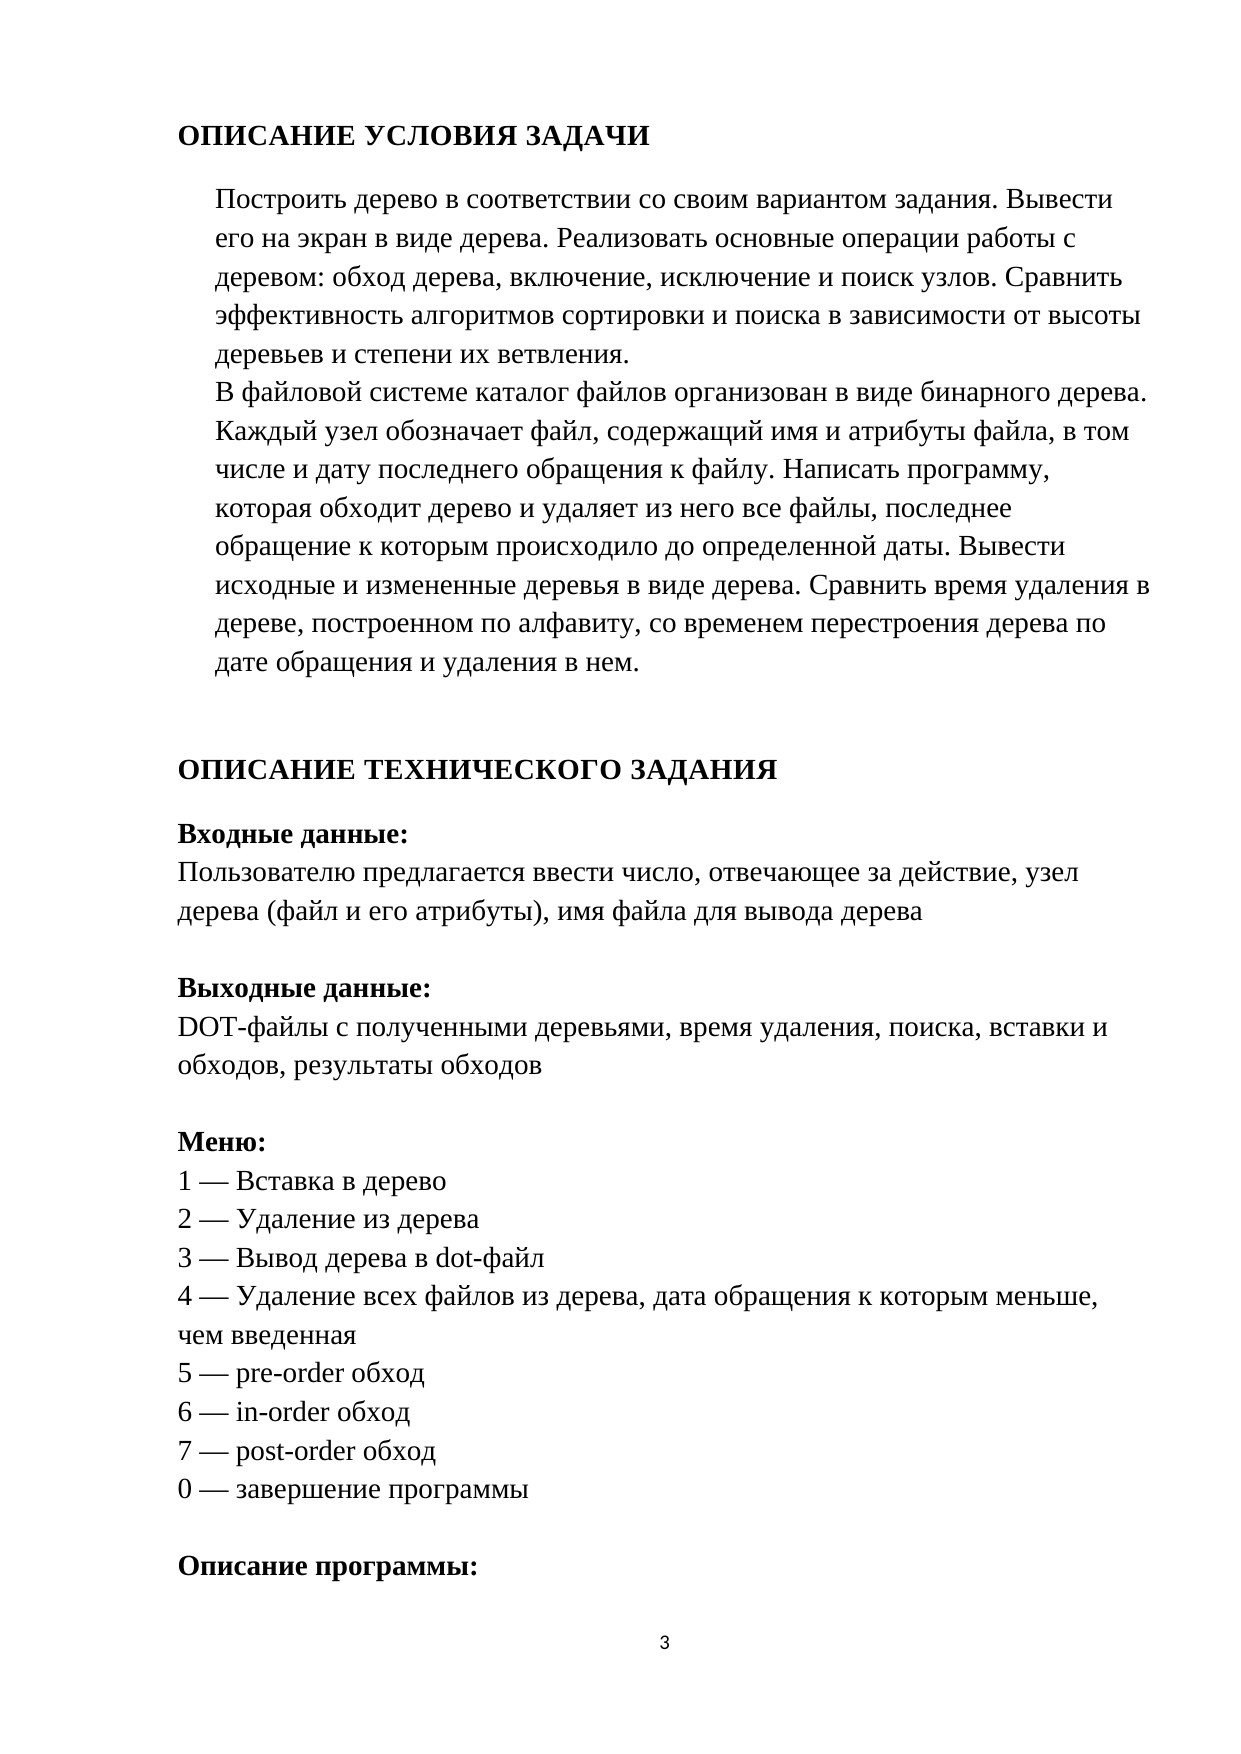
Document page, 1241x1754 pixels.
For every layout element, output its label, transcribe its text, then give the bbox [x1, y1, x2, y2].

list DOT-файлы с полученными деревьями, время удаления, поиска, вставки и обходов, результаты обходов [177, 1009, 1152, 1081]
list эффективность алгоритмов сортировки и поиска в зависимости от высоты [215, 297, 1152, 331]
list Описание программы: [177, 1548, 1152, 1582]
list 5 — pre-order обход [177, 1356, 1152, 1389]
list В файловой системе каталог файлов организован в виде бинарного дерева. [215, 374, 1152, 408]
list Каждый узел обозначает файл, содержащий имя и атрибуты файла, в том числе и дату последнего обращения к файлу. Написать программу, которая обходит дерево и удаляет из него все файлы, последнее обращение к которым происходило до определенной даты. Вывести исходные и измененные деревья в виде дерева. Сравнить время удаления в дереве, построенном по алфавиту, со временем перестроения дерева по дате обращения и удаления в нем. [215, 413, 1152, 678]
list 0 — завершение программы [177, 1471, 1152, 1505]
list его на экран в виде дерева. Реализовать основные операции работы с [215, 220, 1152, 254]
list 6 — in-order обход [177, 1394, 1152, 1428]
list Меню: [177, 1124, 1152, 1158]
list Выходные данные: [177, 970, 1152, 1004]
list деревом: обход дерева, включение, исключение и поиск узлов. Сравнить [215, 259, 1152, 292]
list Входные данные: [177, 816, 1152, 849]
list 4 — Удаление всех файлов из дерева, дата обращения к которым меньше, чем введенная [177, 1278, 1152, 1351]
list 3 — Вывод дерева в dot-файл [177, 1240, 1152, 1273]
subtitle ОПИСАНИЕ ТЕХНИЧЕСКОГО ЗАДАНИЯ [177, 752, 1152, 786]
subtitle ОПИСАНИЕ УСЛОВИЯ ЗАДАЧИ [177, 118, 1152, 152]
list 1 — Вставка в дерево [177, 1163, 1152, 1196]
list деревьев и степени их ветвления. [215, 336, 1152, 369]
list Построить дерево в соответствии со своим вариантом задания. Вывести [215, 182, 1152, 215]
list Пользователю предлагается ввести число, отвечающее за действие, узел дерева (файл и его атрибуты), имя файла для вывода дерева [177, 854, 1152, 927]
list 7 — post-order обход [177, 1433, 1152, 1466]
list 2 — Удаление из дерева [177, 1201, 1152, 1235]
